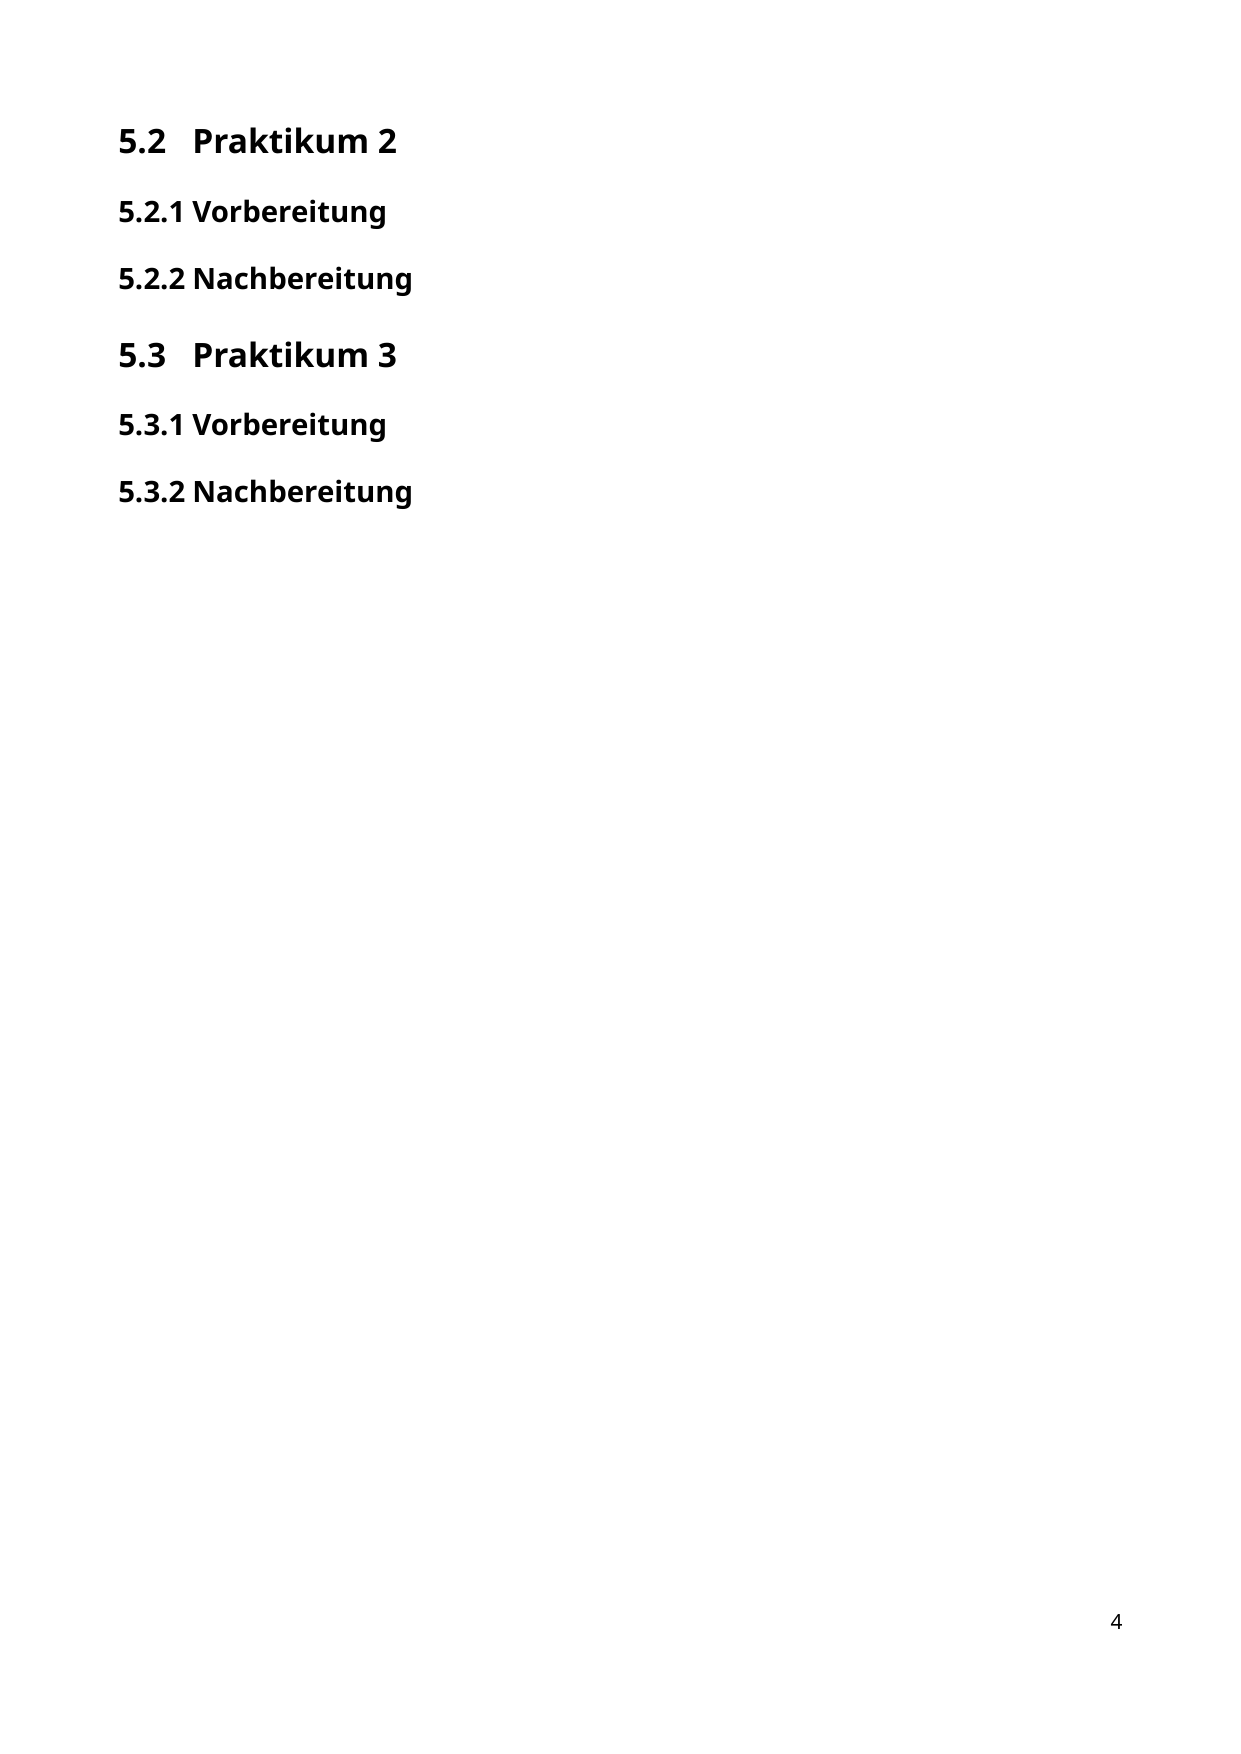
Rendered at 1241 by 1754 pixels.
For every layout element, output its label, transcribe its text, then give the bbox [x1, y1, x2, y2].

subtitle Nachbereitung [118, 258, 1122, 298]
subtitle Vorbereitung [118, 191, 1122, 231]
subtitle Praktikum 2 [118, 118, 1122, 164]
subtitle Nachbereitung [118, 471, 1122, 511]
subtitle Praktikum 3 [118, 331, 1122, 377]
subtitle Vorbereitung [118, 404, 1122, 444]
